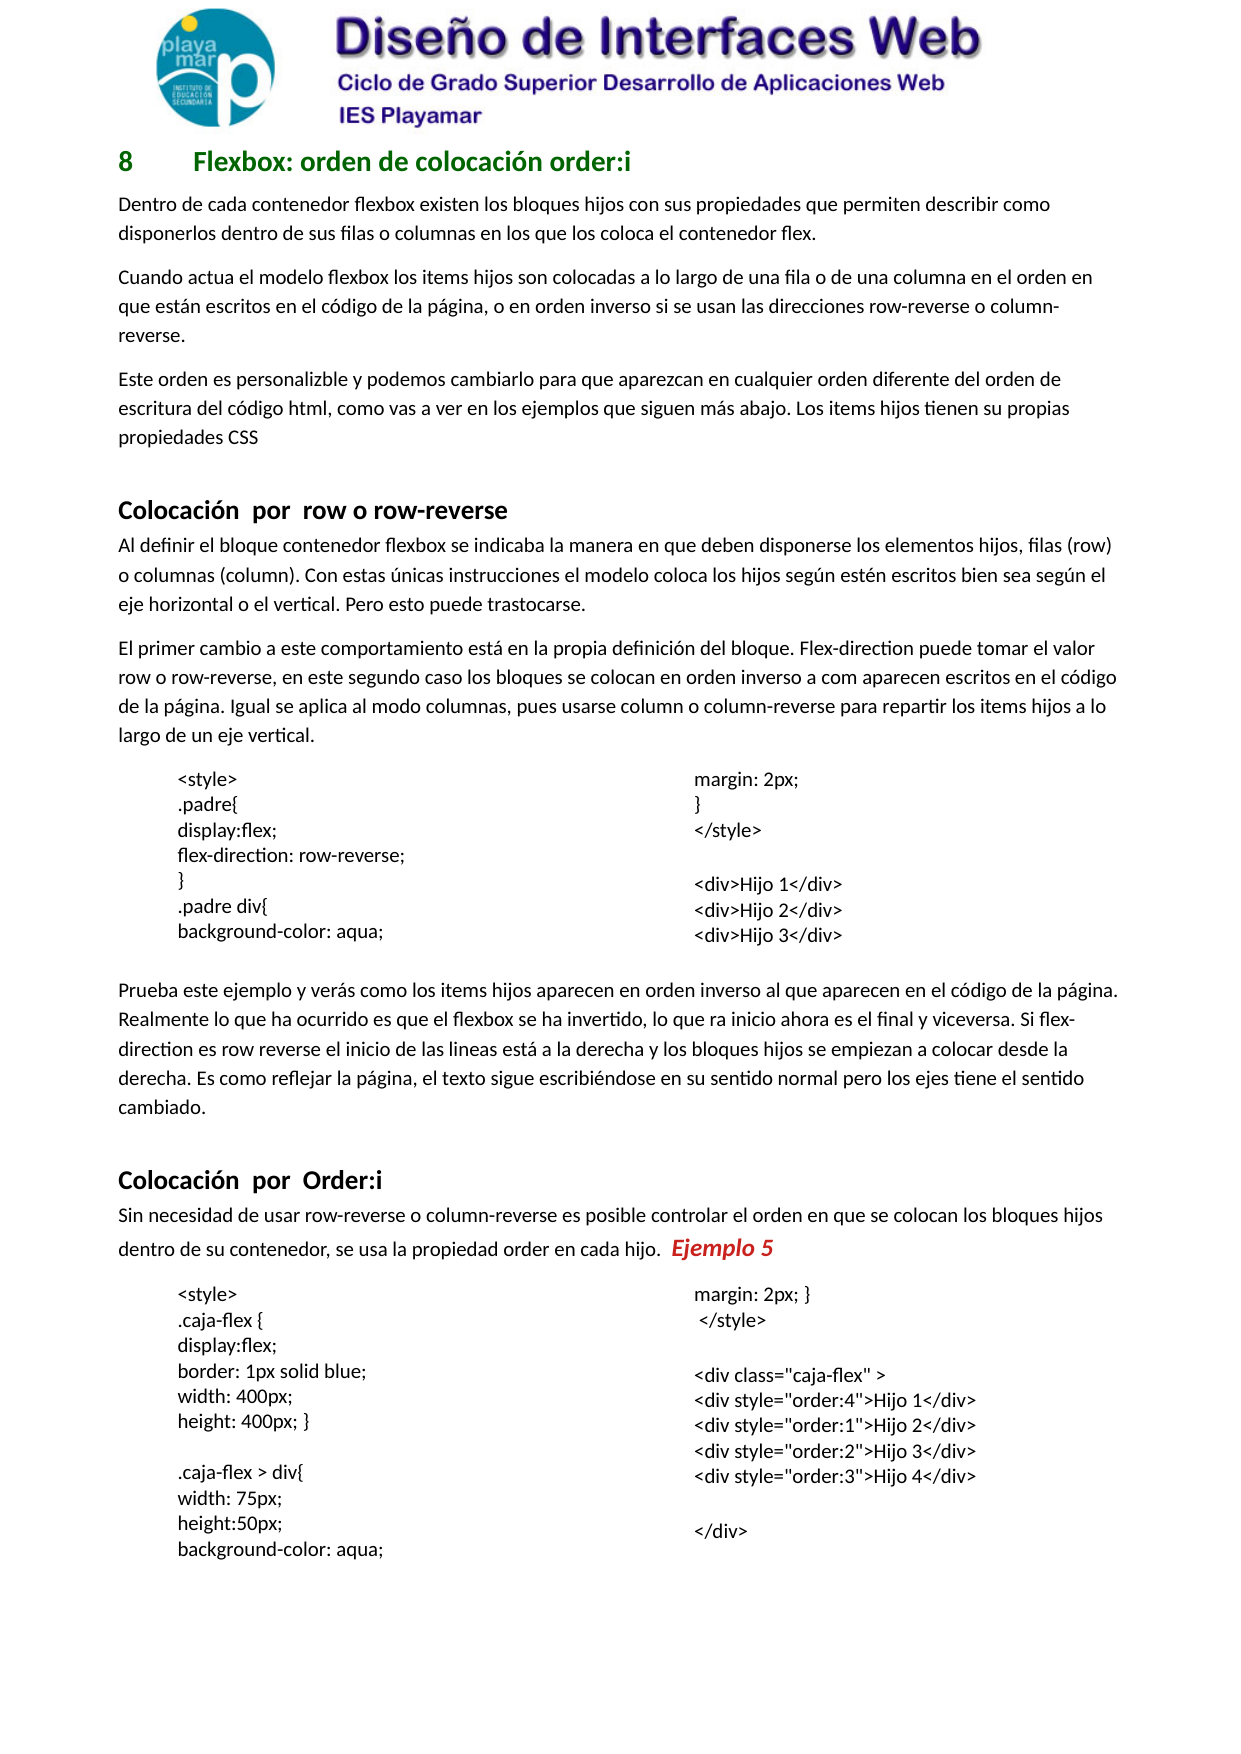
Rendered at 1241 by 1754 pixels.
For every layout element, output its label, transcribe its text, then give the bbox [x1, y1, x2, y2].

subtitle Colocación por Order:i [118, 1163, 1122, 1196]
text Al definir el bloque contenedor flexbox se indicaba la manera en que deben disponerse los elementos hijos, filas (row) o columnas (column). Con estas únicas instrucciones el modelo coloca los hijos según estén escritos bien sea según el eje horizontal o el vertical. Pero esto puede trastocarse. [118, 533, 1122, 616]
text El primer cambio a este comportamiento está en la propia definición del bloque. Flex-direction puede tomar el valor row o row-reverse, en este segundo caso los bloques se colocan en orden inverso a com aparecen escritos en el código de la página. Igual se aplica al modo columnas, pues usarse column o column-reverse para repartir los items hijos a lo largo de un eje vertical. [118, 635, 1122, 748]
text margin: 2px; } </style> [694, 1282, 1063, 1332]
text Dentro de cada contenedor flexbox existen los bloques hijos con sus propiedades que permiten describir como disponerlos dentro de sus filas o columnas en los que los coloca el contenedor flex. [118, 191, 1122, 246]
text <div>Hijo 1</div> <div>Hijo 2</div> <div>Hijo 3</div> [694, 872, 1063, 948]
text <div class="caja-flex" > <div style="order:4">Hijo 1</div> <div style="order:1">Hijo 2</div> <div style="order:2">Hijo 3</div> <div style="order:3">Hijo 4</div> [694, 1362, 1063, 1489]
text margin: 2px; } </style> [694, 766, 1063, 842]
text <style> .padre{ display:flex; flex-direction: row-reverse; } .padre div{ background-color: aqua; [177, 766, 546, 944]
text Este orden es personalizble y podemos cambiarlo para que aparezcan en cualquier orden diferente del orden de escritura del código html, como vas a ver en los ejemplos que siguen más abajo. Los items hijos tienen su propias propiedades CSS [118, 366, 1122, 450]
subtitle Flexbox: orden de colocación order:i [118, 143, 1122, 179]
text </div> [694, 1518, 1063, 1544]
text <style> .caja-flex { display:flex; border: 1px solid blue; width: 400px; height: 400px; } .caja-flex > div{ width: 75px; height:50px; background-color: aqua; [177, 1282, 546, 1561]
text Cuando actua el modelo flexbox los items hijos son colocadas a lo largo de una fila o de una columna en el orden en que están escritos en el código de la página, o en orden inverso si se usan las direcciones row-reverse o column-reverse. [118, 264, 1122, 348]
text Sin necesidad de usar row-reverse o column-reverse es posible controlar el orden en que se colocan los bloques hijos dentro de su contenedor, se usa la propiedad order en cada hijo. Ejemplo 5 [118, 1202, 1122, 1262]
subtitle Colocación por row o row-reverse [118, 493, 1122, 526]
text Prueba este ejemplo y verás como los items hijos aparecen en orden inverso al que aparecen en el código de la página. Realmente lo que ha ocurrido es que el flexbox se ha invertido, lo que ra inicio ahora es el final y viceversa. Si flex-direction es row reverse el inicio de las lineas está a la derecha y los bloques hijos se empiezan a colocar desde la derecha. Es como reflejar la página, el texto sigue escribiéndose en su sentido normal pero los ejes tiene el sentido cambiado. [118, 977, 1122, 1119]
